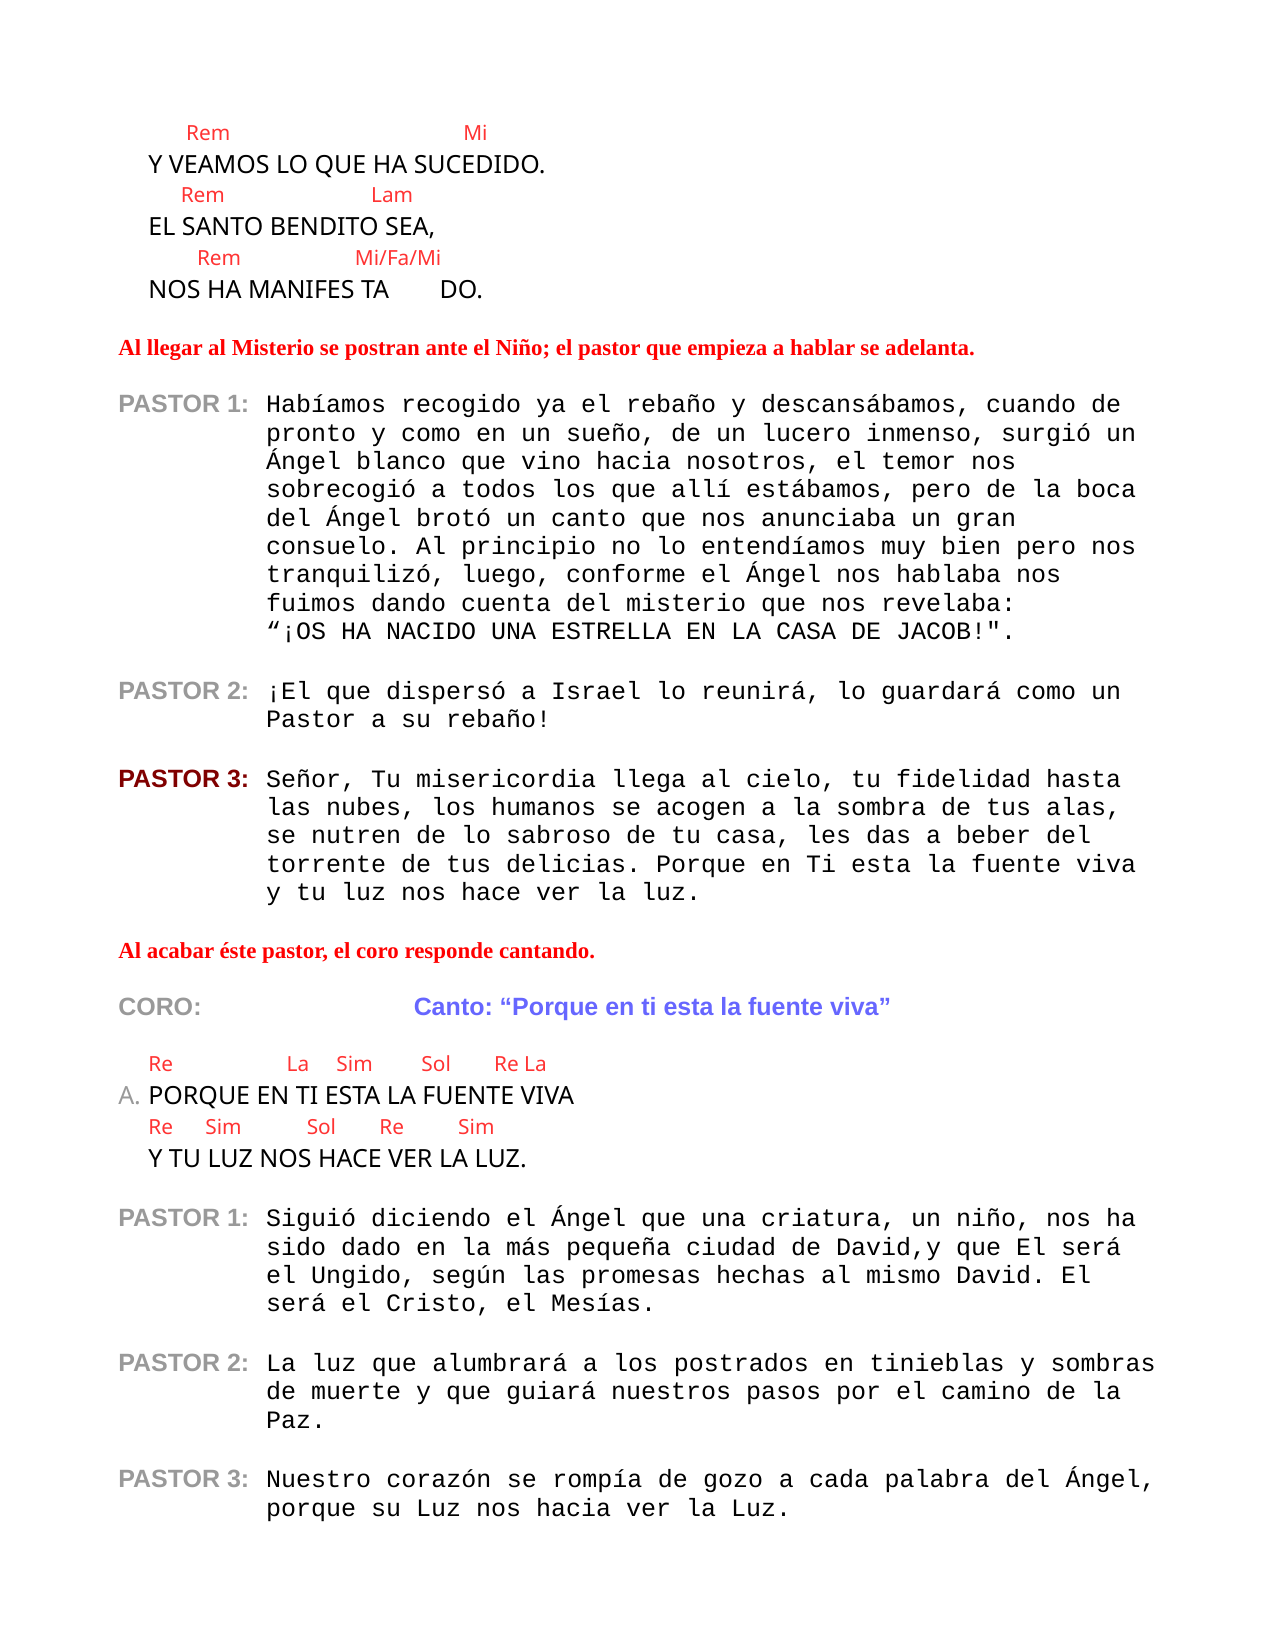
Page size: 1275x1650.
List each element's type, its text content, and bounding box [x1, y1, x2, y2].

text PASTOR 1: Habíamos recogido ya el rebaño y descansábamos, cuando de pronto y como en un sueño, de un lucero inmenso, surgió un Ángel blanco que vino hacia nosotros, el temor nos sobrecogió a todos los que allí estábamos, pero de la boca del Ángel brotó un canto que nos anunciaba un gran consuelo. Al principio no lo entendíamos muy bien pero nos tranquilizó, luego, conforme el Ángel nos hablaba nos fuimos dando cuenta del misterio que nos revelaba: [118, 389, 1157, 619]
text Rem Mi [118, 118, 1157, 147]
text Rem Mi/Fa/Mi [118, 243, 1157, 272]
text Al llegar al Misterio se postran ante el Niño; el pastor que empieza a hablar se adelanta. [118, 334, 1157, 361]
text Re Sim Sol Re Sim [118, 1112, 1157, 1140]
text Re La Sim Sol Re La [118, 1049, 1157, 1078]
text “¡OS HA NACIDO UNA ESTRELLA EN LA CASA DE JACOB!". [118, 619, 1157, 647]
text Y TU LUZ NOS HACE VER LA LUZ. [118, 1140, 1157, 1174]
text NOS HA MANIFES TA DO. [118, 272, 1157, 306]
text PASTOR 2: ¡El que dispersó a Israel lo reunirá, lo guardará como un Pastor a su rebaño! [118, 676, 1157, 735]
text A. PORQUE EN TI ESTA LA FUENTE VIVA [118, 1078, 1157, 1112]
text Rem Lam [118, 181, 1157, 209]
text PASTOR 1: Siguió diciendo el Ángel que una criatura, un niño, nos ha sido dado en la más pequeña ciudad de David,y que El será el Ungido, según las promesas hechas al mismo David. El será el Cristo, el Mesías. [118, 1203, 1157, 1319]
text PASTOR 3: Nuestro corazón se rompía de gozo a cada palabra del Ángel, porque su Luz nos hacia ver la Luz. [118, 1464, 1157, 1523]
text CORO: Canto: “Porque en ti esta la fuente viva” [118, 992, 1157, 1021]
text Y VEAMOS LO QUE HA SUCEDIDO. [118, 147, 1157, 181]
text PASTOR 3: Señor, Tu misericordia llega al cielo, tu fidelidad hasta las nubes, los humanos se acogen a la sombra de tus alas, se nutren de lo sabroso de tu casa, les das a beber del torrente de tus delicias. Porque en Ti esta la fuente viva y tu luz nos hace ver la luz. [118, 764, 1157, 908]
text Al acabar éste pastor, el coro responde cantando. [118, 937, 1157, 963]
text PASTOR 2: La luz que alumbrará a los postrados en tinieblas y sombras de muerte y que guiará nuestros pasos por el camino de la Paz. [118, 1348, 1157, 1436]
text EL SANTO BENDITO SEA, [118, 209, 1157, 243]
